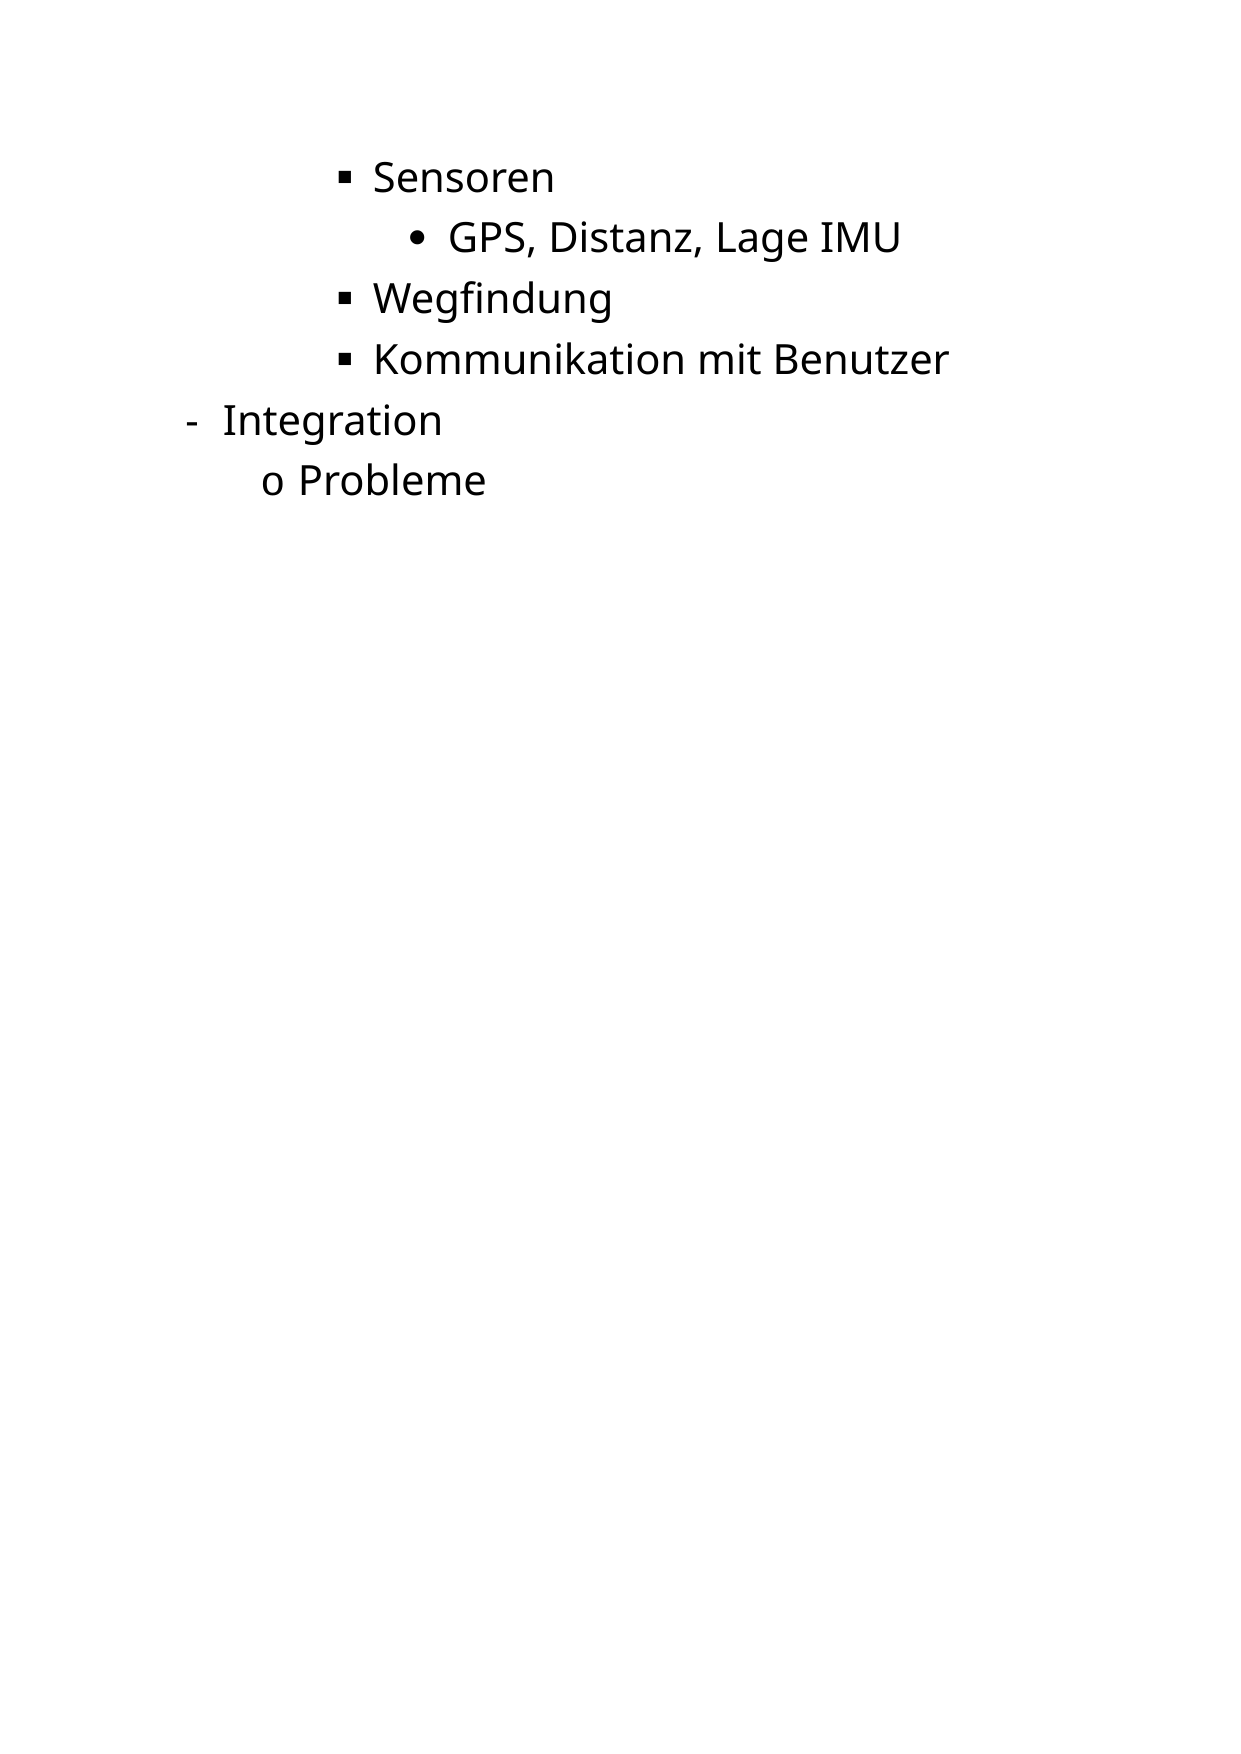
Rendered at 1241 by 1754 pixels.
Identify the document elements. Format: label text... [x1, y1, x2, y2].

list GPS, Distanz, Lage IMU [410, 208, 1004, 265]
list Integration [185, 391, 1004, 447]
list Sensoren [335, 148, 1004, 204]
list Probleme [260, 451, 1004, 508]
list Kommunikation mit Benutzer [335, 330, 1004, 387]
list Wegfindung [335, 269, 1004, 326]
